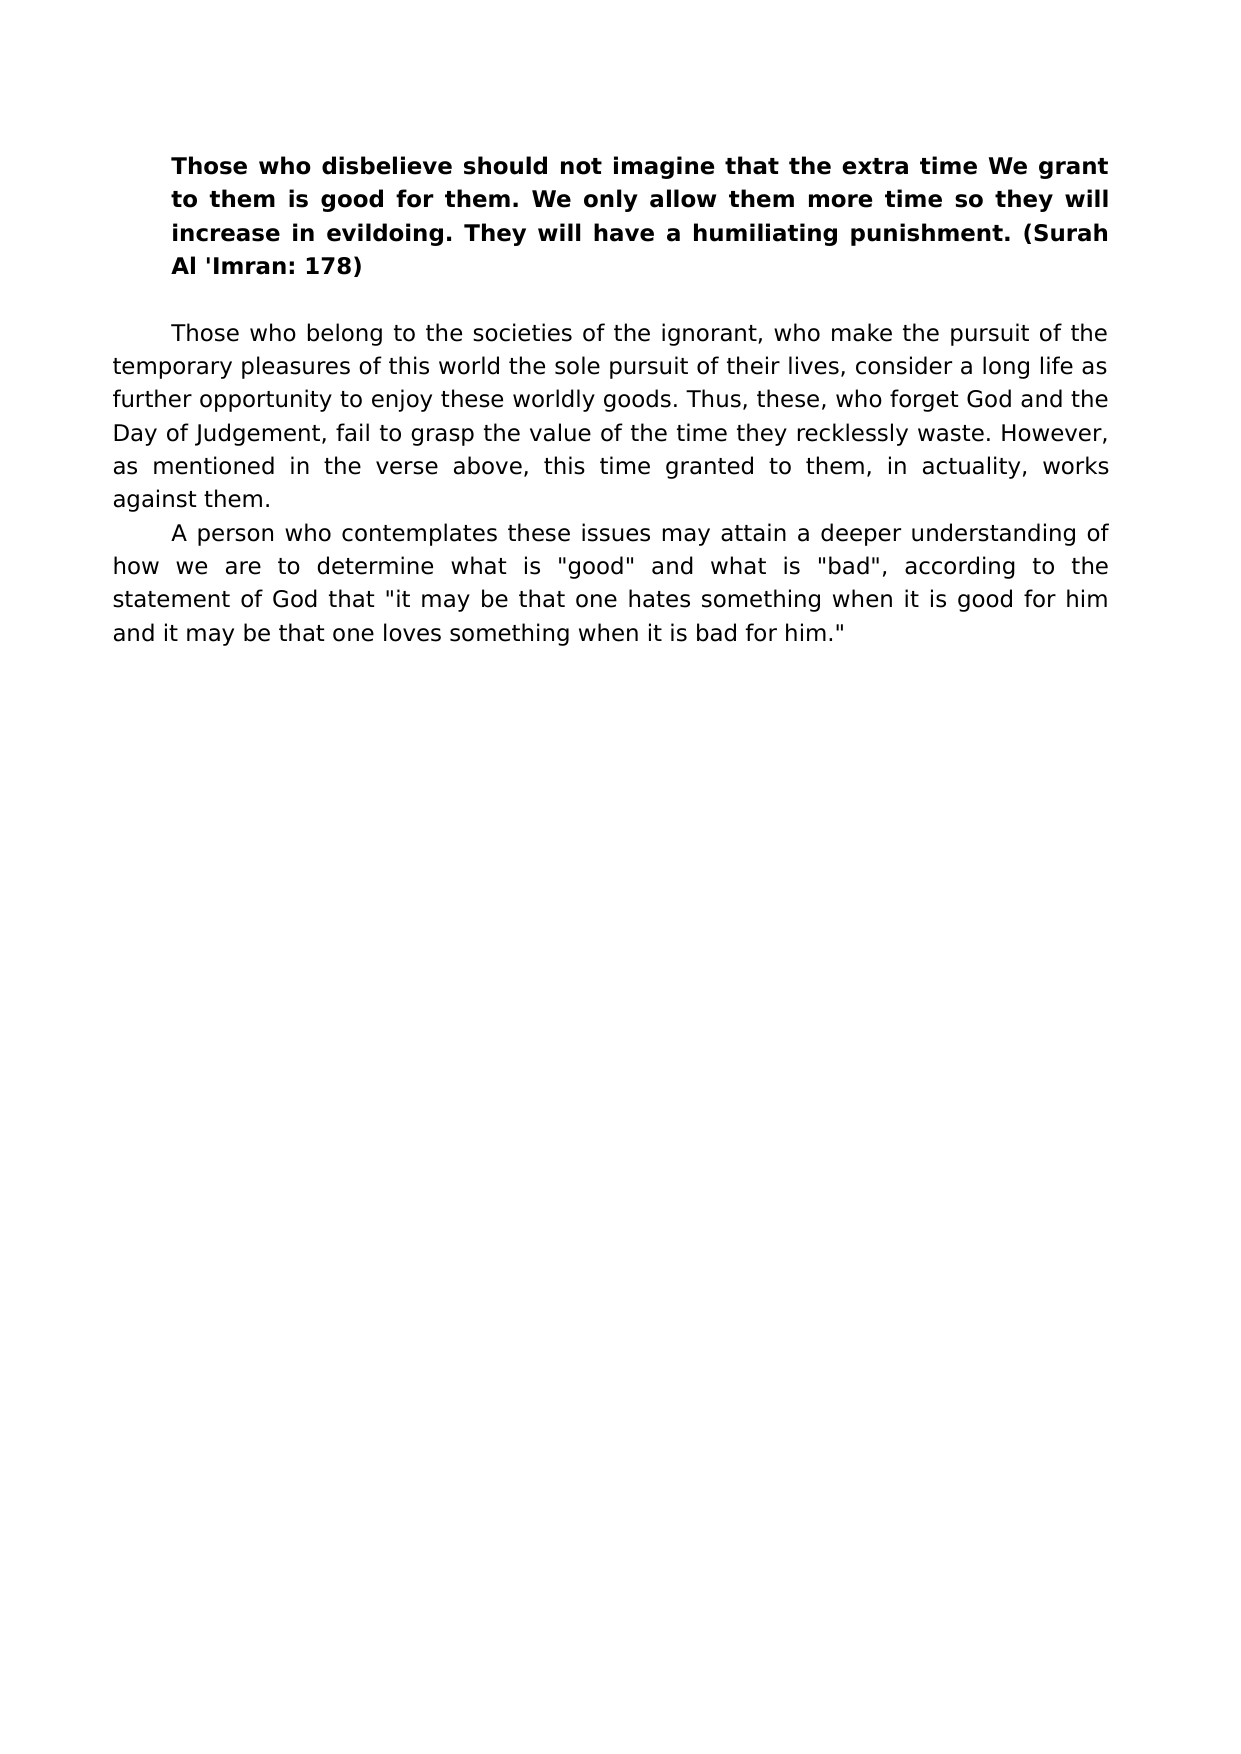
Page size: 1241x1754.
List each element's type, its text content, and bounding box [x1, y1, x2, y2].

text Those who disbelieve should not imagine that the extra time We grant to them is good for them. We only allow them more time so they will increase in evildoing. They will have a humiliating punishment. (Surah Al 'Imran: 178) [171, 148, 1110, 281]
text Those who belong to the societies of the ignorant, who make the pursuit of the temporary pleasures of this world the sole pursuit of their lives, consider a long life as further opportunity to enjoy these worldly goods. Thus, these, who forget God and the Day of Judgement, fail to grasp the value of the time they recklessly waste. However, as mentioned in the verse above, this time granted to them, in actuality, works against them. [112, 314, 1110, 514]
text A person who contemplates these issues may attain a deeper understanding of how we are to determine what is "good" and what is "bad", according to the statement of God that "it may be that one hates something when it is good for him and it may be that one loves something when it is bad for him." [112, 514, 1110, 648]
